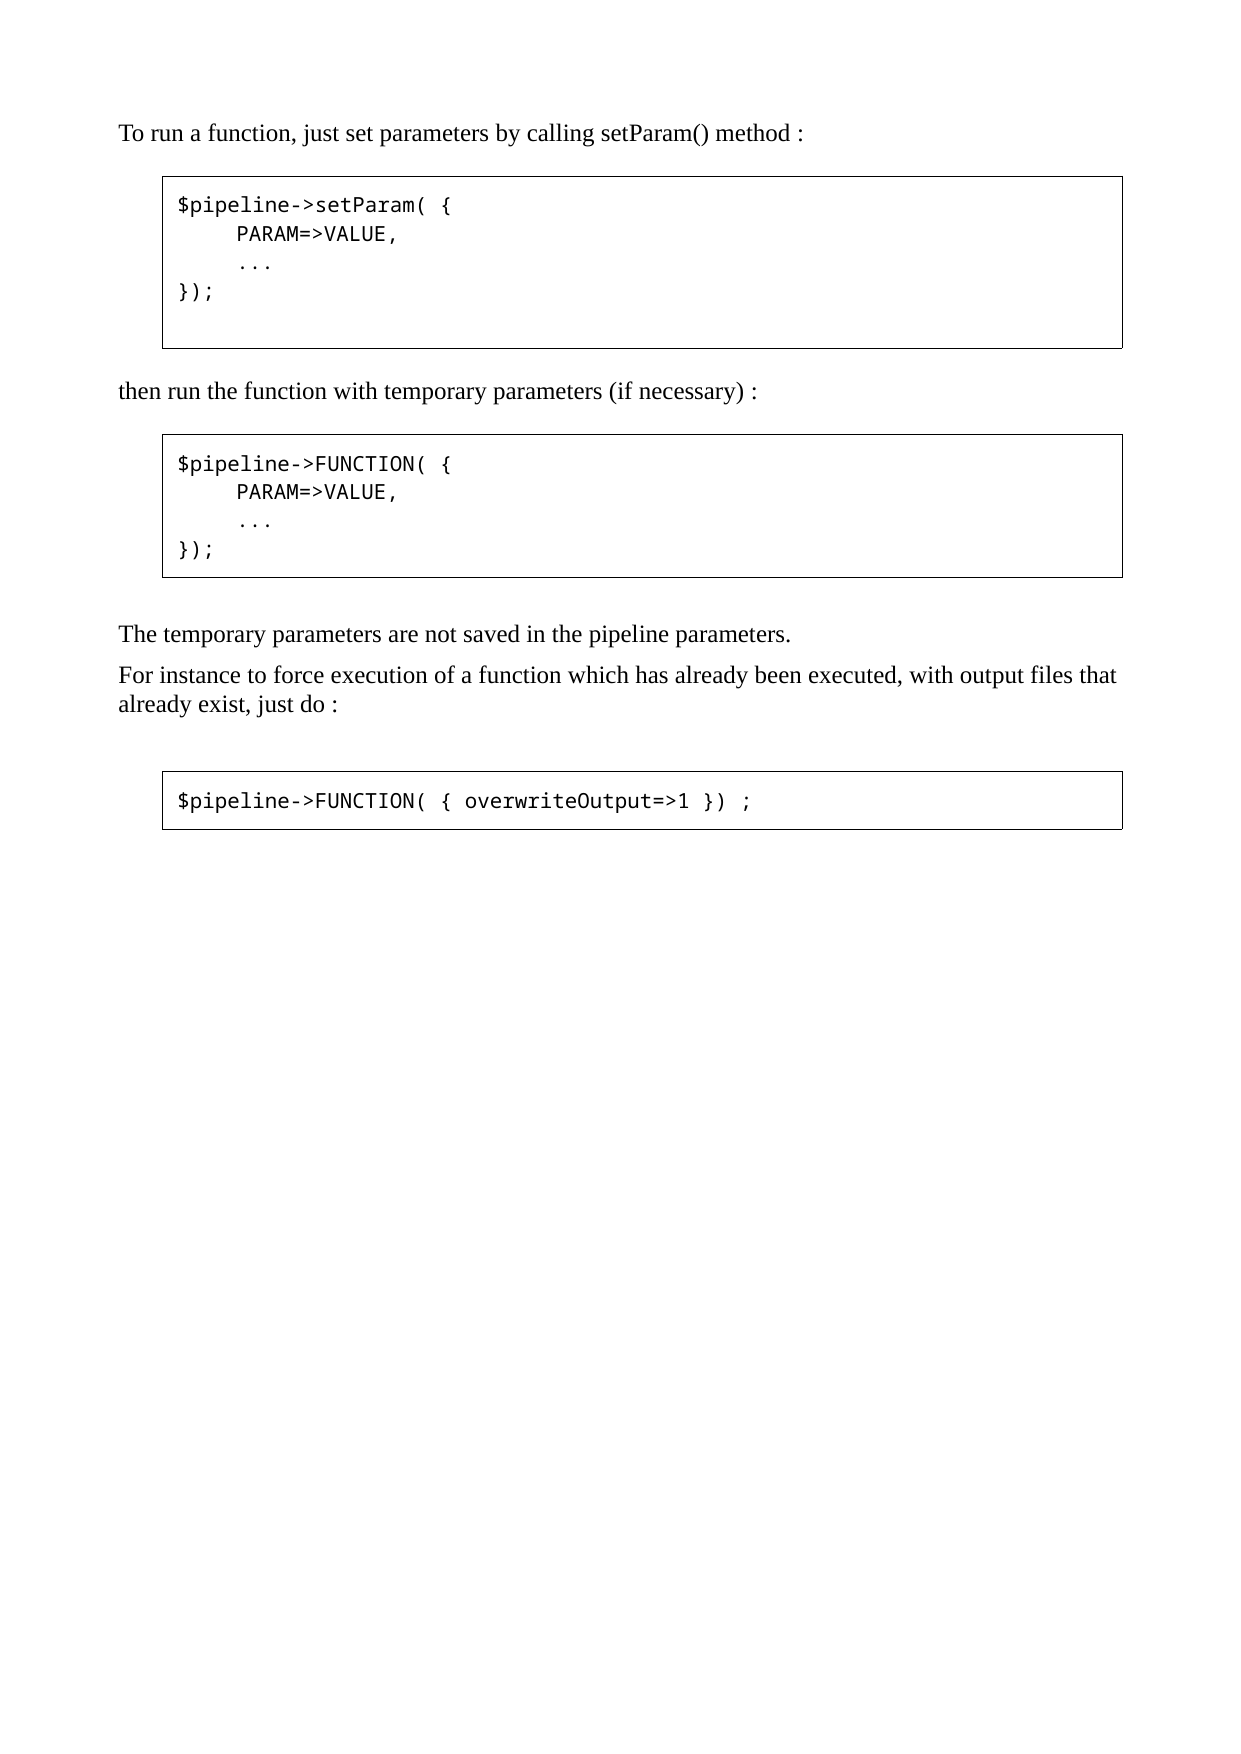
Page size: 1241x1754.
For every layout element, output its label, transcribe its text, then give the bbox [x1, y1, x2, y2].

text To run a function, just set parameters by calling setParam() method : [118, 118, 1122, 147]
text ... [163, 491, 1122, 519]
text The temporary parameters are not saved in the pipeline parameters. [118, 619, 1122, 647]
text PARAM=>VALUE, [163, 204, 1122, 232]
text PARAM=>VALUE, [163, 462, 1122, 491]
text }); [163, 519, 1122, 577]
text $pipeline->setParam( { [163, 177, 1122, 204]
text ... [163, 232, 1122, 261]
text }); [163, 261, 1122, 304]
text For instance to force execution of a function which has already been executed, with output files that already exist, just do : [118, 660, 1122, 717]
text $pipeline->FUNCTION( { [163, 435, 1122, 462]
text $pipeline->FUNCTION( { overwriteOutput=>1 }) ; [163, 772, 1122, 829]
text then run the function with temporary parameters (if necessary) : [118, 376, 1122, 405]
